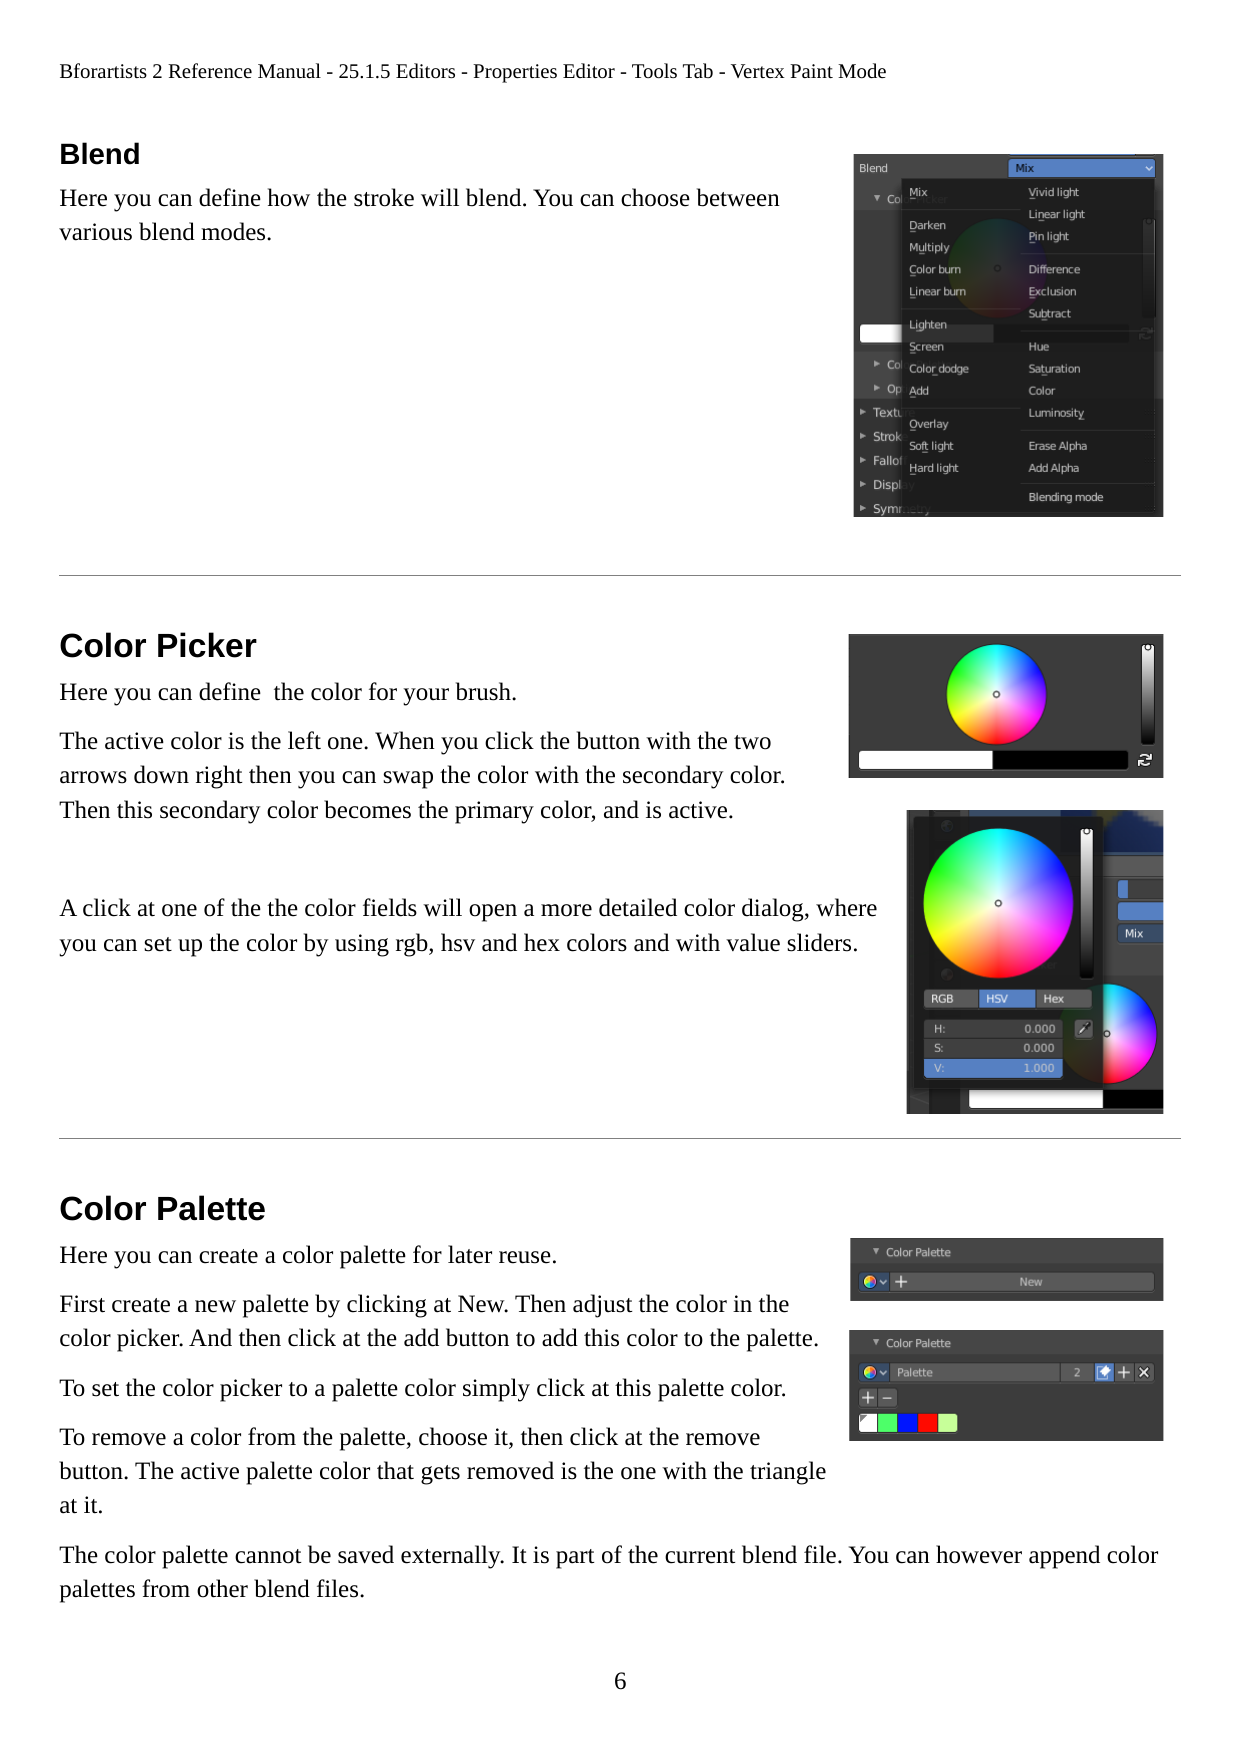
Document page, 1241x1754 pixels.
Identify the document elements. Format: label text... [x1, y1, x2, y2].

picture [849, 1330, 1164, 1441]
subtitle Color Picker [59, 626, 1181, 664]
text To set the color picker to a palette color simply click at this palette color. [59, 1373, 849, 1401]
text To remove a color from the palette, choose it, then click at the remove button. The active palette color that gets removed is the one with the triangle at it. [59, 1422, 1181, 1519]
subtitle Blend [59, 137, 1181, 170]
text First create a new palette by clicking at New. Then adjust the color in the color picker. And then click at the add button to add this color to the palette. [59, 1289, 1181, 1352]
picture [853, 154, 1164, 517]
picture [906, 810, 1164, 1114]
text Here you can define the color for your brush. [59, 677, 848, 706]
subtitle Color Palette [59, 1189, 1181, 1227]
picture [850, 1238, 1164, 1301]
text Here you can create a color palette for later reuse. [59, 1240, 850, 1269]
text The active color is the left one. When you click the button with the two arrows down right then you can swap the color with the secondary color. Then this secondary color becomes the primary color, and is active. [59, 726, 1181, 824]
text A click at one of the the color fields will open a more detailed color dialog, where you can set up the color by using rgb, hsv and hex colors and with value sliders. [59, 893, 906, 956]
text The color palette cannot be saved externally. It is part of the current blend file. You can however append color palettes from other blend files. [59, 1540, 1181, 1603]
text Here you can define how the stroke will blend. You can choose between various blend modes. [59, 183, 853, 246]
picture [848, 634, 1164, 778]
